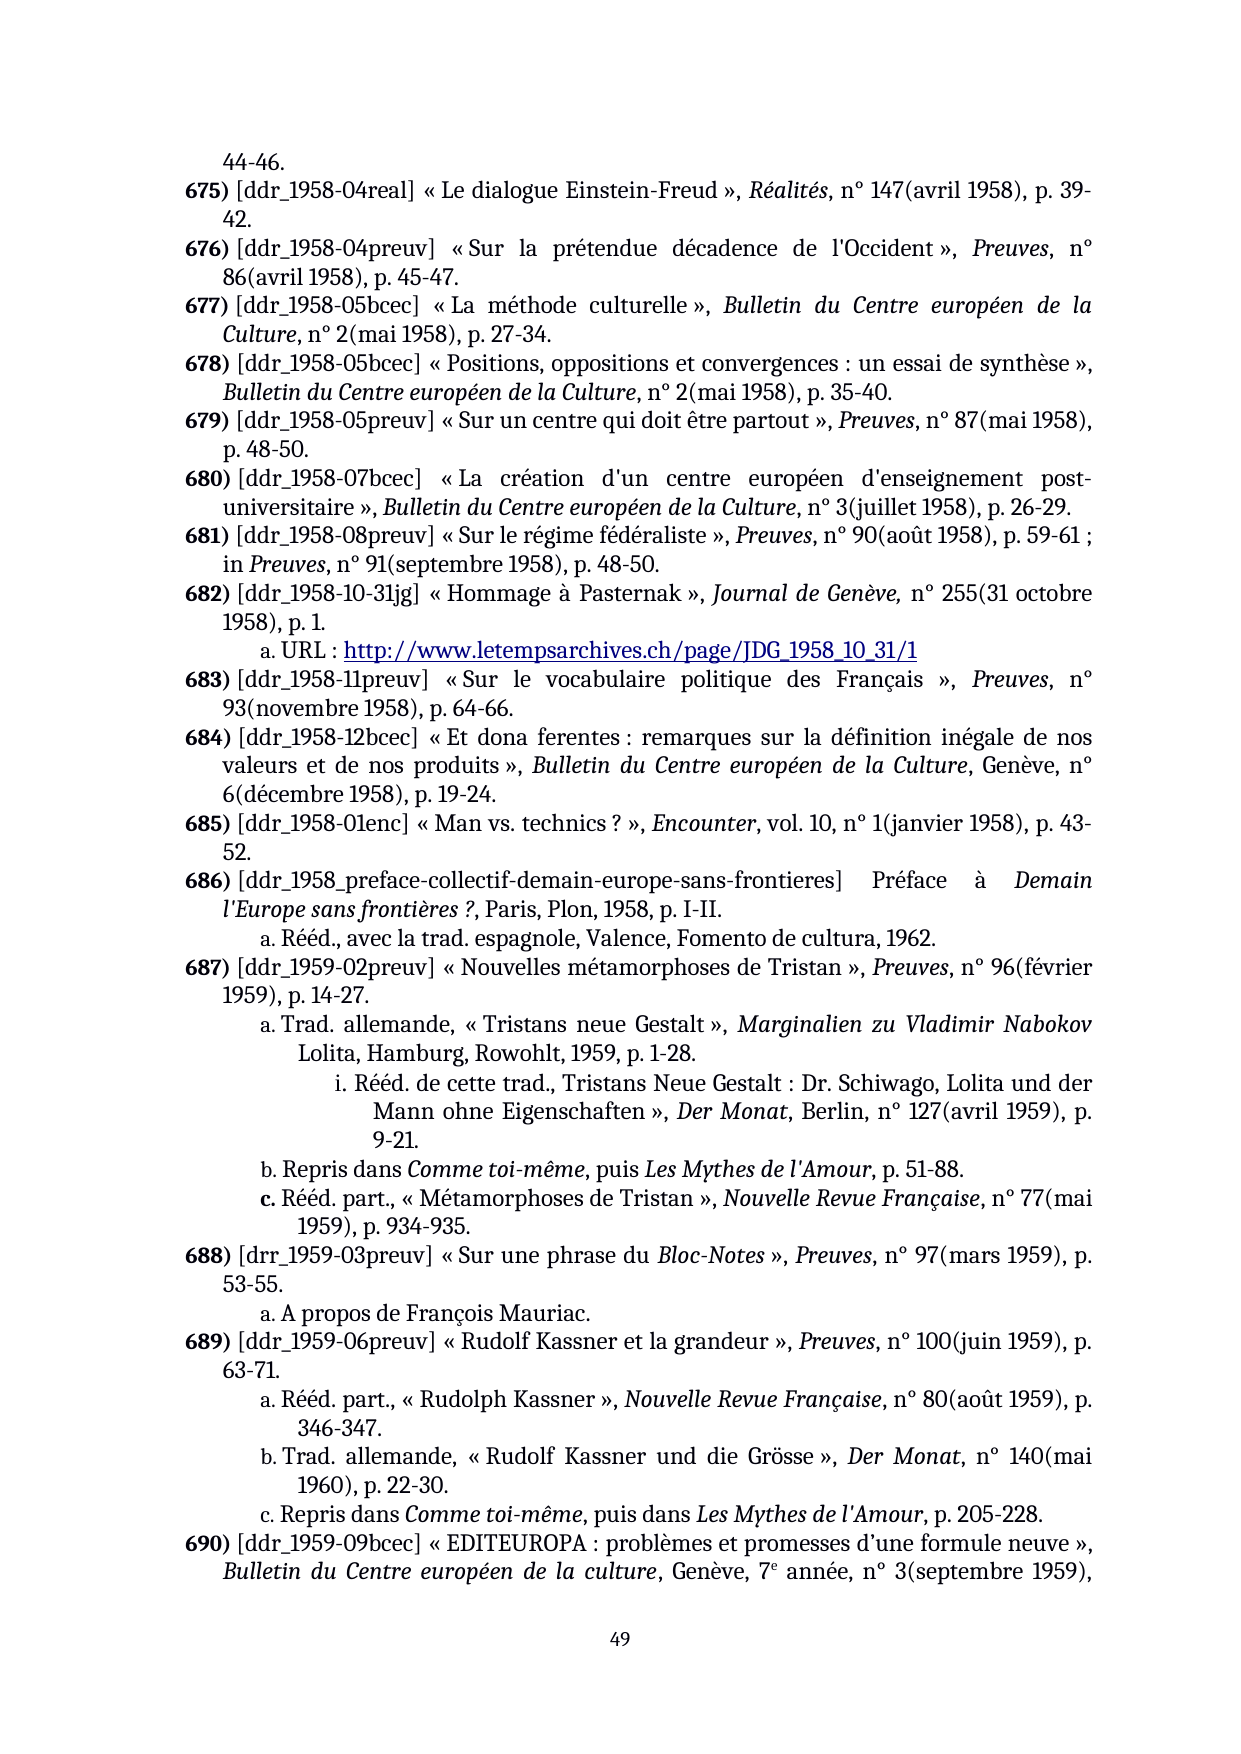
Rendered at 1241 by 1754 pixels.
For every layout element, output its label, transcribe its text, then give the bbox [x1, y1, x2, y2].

list [ddr_1958-12bcec] « Et dona ferentes : remarques sur la définition inégale de nos valeurs et de nos produits », Bulletin du Centre européen de la Culture, Genève, n° 6(décembre 1958), p. 19-24. [185, 723, 1093, 809]
list [drr_1959-03preuv] « Sur une phrase du Bloc-Notes », Preuves, n° 97(mars 1959), p. 53-55. [185, 1241, 1093, 1298]
list [ddr_1959-02preuv] « Nouvelles métamorphoses de Tristan », Preuves, n° 96(février 1959), p. 14-27. [185, 953, 1093, 1010]
list [ddr_1958-07bcec] « La création d'un centre européen d'enseignement post-universitaire », Bulletin du Centre européen de la Culture, n° 3(juillet 1958), p. 26-29. [185, 464, 1093, 521]
list [ddr_1958-11preuv] « Sur le vocabulaire politique des Français », Preuves, n° 93(novembre 1958), p. 64-66. [185, 665, 1093, 723]
list [ddr_1958-05bcec] « Positions, oppositions et convergences : un essai de synthèse », Bulletin du Centre européen de la Culture, n° 2(mai 1958), p. 35-40. [185, 349, 1093, 406]
list [ddr_1958-04preuv] « Sur la prétendue décadence de l'Occident », Preuves, n° 86(avril 1958), p. 45-47. [185, 234, 1093, 291]
list [ddr_1958-10-31jg] « Hommage à Pasternak », Journal de Genève, n° 255(31 octobre 1958), p. 1. [185, 579, 1093, 636]
list [ddr_1958-04real] « Le dialogue Einstein-Freud », Réalités, n° 147(avril 1958), p. 39-42. [185, 176, 1093, 234]
list [ddr_1959-09bcec] « EDITEUROPA : problèmes et promesses d’une formule neuve », Bulletin du Centre européen de la culture, Genève, 7e année, n° 3(septembre 1959), [185, 1528, 1093, 1586]
list 44-46. [185, 148, 1093, 176]
list [ddr_1958-05bcec] « La méthode culturelle », Bulletin du Centre européen de la Culture, n° 2(mai 1958), p. 27-34. [185, 291, 1093, 349]
list Rééd., avec la trad. espagnole, Valence, Fomento de cultura, 1962. [260, 924, 1093, 953]
list Rééd. part., « Métamorphoses de Tristan », Nouvelle Revue Française, n° 77(mai 1959), p. 934-935. [260, 1183, 1093, 1241]
list [ddr_1958_preface-collectif-demain-europe-sans-frontieres] Préface à Demain l'Europe sans frontières ?, Paris, Plon, 1958, p. I-II. [185, 866, 1093, 924]
list Trad. allemande, « Rudolf Kassner und die Grösse », Der Monat, n° 140(mai 1960), p. 22-30. [260, 1442, 1093, 1500]
list Trad. allemande, « Tristans neue Gestalt », Marginalien zu Vladimir Nabokov Lolita, Hamburg, Rowohlt, 1959, p. 1-28. [260, 1010, 1093, 1068]
list Repris dans Comme toi-même, puis Les Mythes de l'Amour, p. 51-88. [260, 1155, 1093, 1183]
list [ddr_1958-08preuv] « Sur le régime fédéraliste », Preuves, n° 90(août 1958), p. 59-61 ; in Preuves, n° 91(septembre 1958), p. 48-50. [185, 521, 1093, 579]
list Repris dans Comme toi-même, puis dans Les Mythes de l'Amour, p. 205-228. [260, 1500, 1093, 1528]
list Rééd. de cette trad., Tristans Neue Gestalt : Dr. Schiwago, Lolita und der Mann ohne Eigenschaften », Der Monat, Berlin, n° 127(avril 1959), p. 9-21. [354, 1068, 1093, 1155]
list [ddr_1958-01enc] « Man vs. technics ? », Encounter, vol. 10, n° 1(janvier 1958), p. 43-52. [185, 809, 1093, 866]
list A propos de François Mauriac. [260, 1298, 1093, 1327]
list Rééd. part., « Rudolph Kassner », Nouvelle Revue Française, n° 80(août 1959), p. 346-347. [260, 1385, 1093, 1442]
list [ddr_1958-05preuv] « Sur un centre qui doit être partout », Preuves, n° 87(mai 1958), p. 48-50. [185, 406, 1093, 464]
list URL : http://www.letempsarchives.ch/page/JDG_1958_10_31/1 [260, 636, 1093, 665]
list [ddr_1959-06preuv] « Rudolf Kassner et la grandeur », Preuves, n° 100(juin 1959), p. 63-71. [185, 1327, 1093, 1385]
